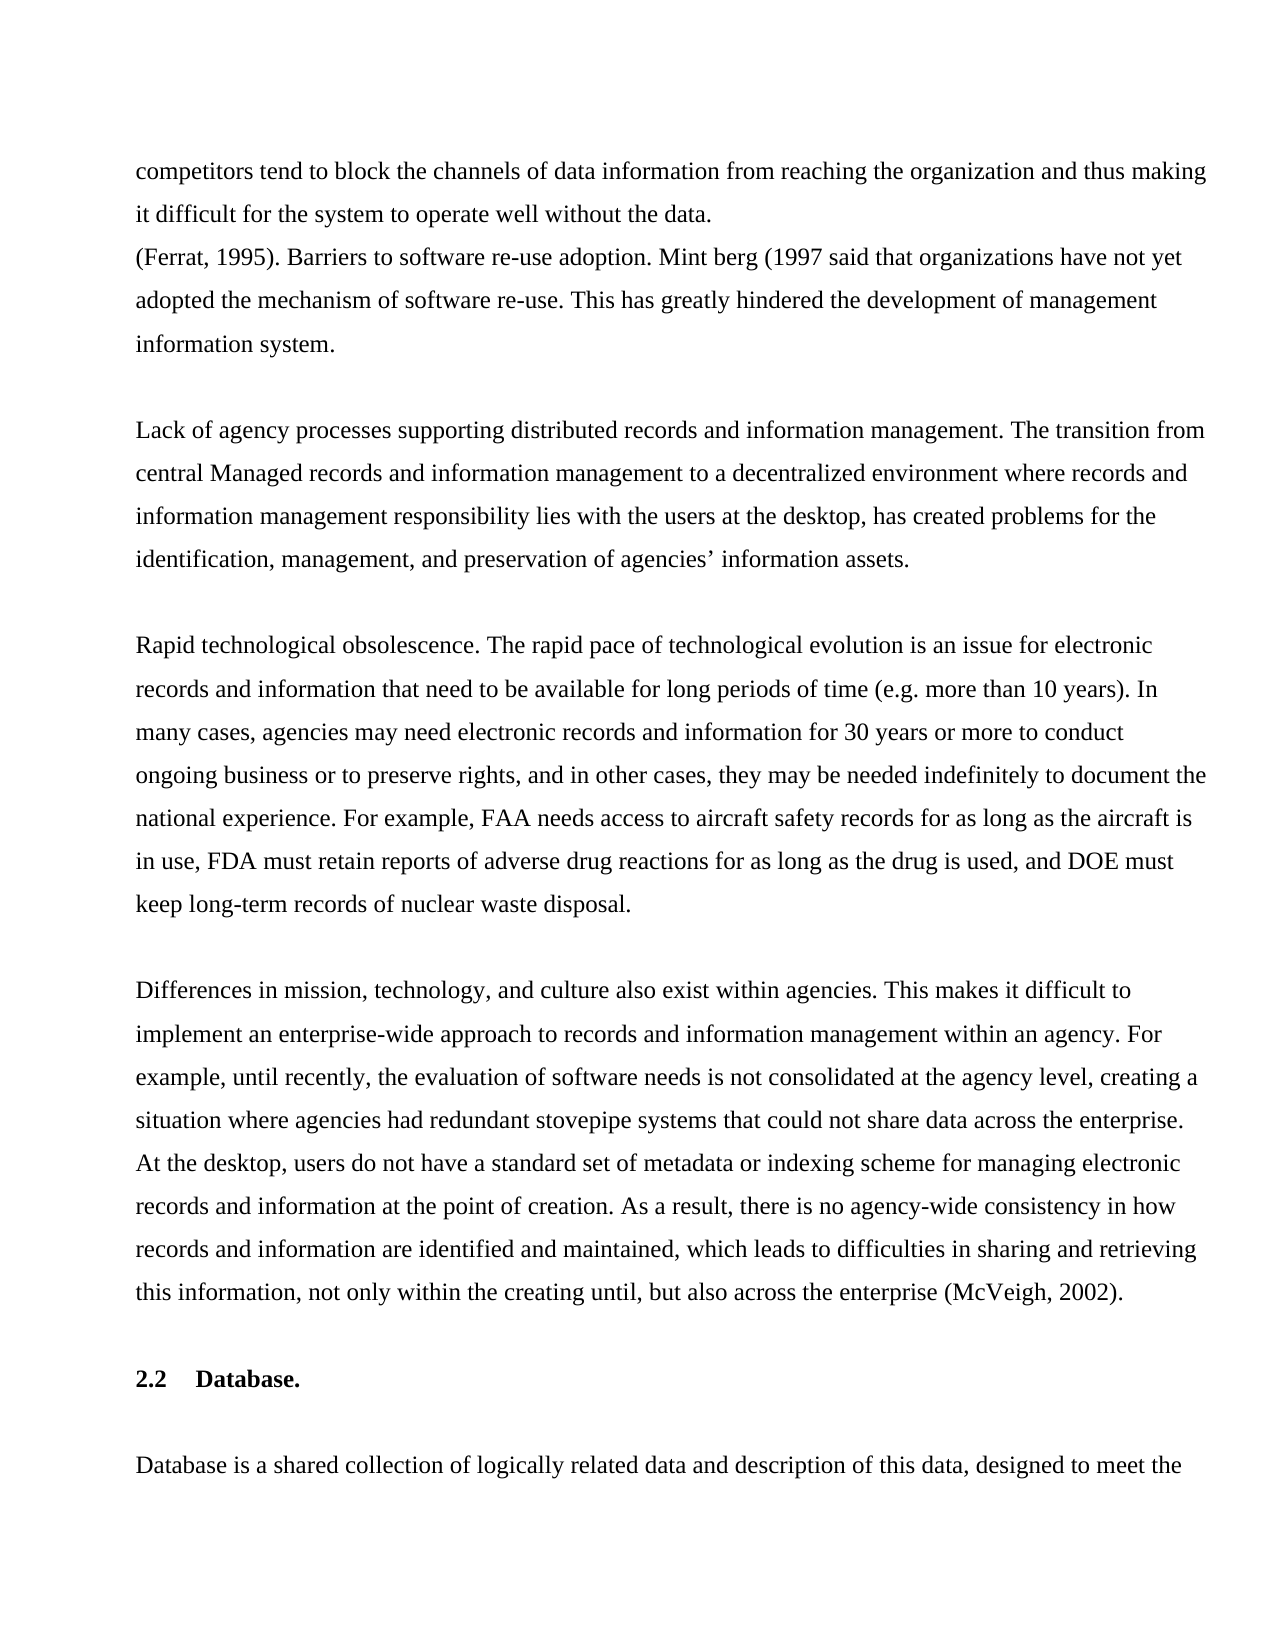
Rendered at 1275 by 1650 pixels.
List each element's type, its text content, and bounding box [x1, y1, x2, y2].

text Differences in mission, technology, and culture also exist within agencies. This makes it difficult to implement an enterprise-wide approach to records and information management within an agency. For example, until recently, the evaluation of software needs is not consolidated at the agency level, creating a situation where agencies had redundant stovepipe systems that could not share data across the enterprise. At the desktop, users do not have a standard set of metadata or indexing scheme for managing electronic records and information at the point of creation. As a result, there is no agency-wide consistency in how records and information are identified and maintained, which leads to difficulties in sharing and retrieving this information, not only within the creating until, but also across the enterprise (McVeigh, 2002). [135, 976, 1210, 1306]
text competitors tend to block the channels of data information from reaching the organization and thus making it difficult for the system to operate well without the data. [135, 156, 1210, 228]
text (Ferrat, 1995). Barriers to software re-use adoption. Mint berg (1997 said that organizations have not yet adopted the mechanism of software re-use. This has greatly hindered the development of management information system. [135, 242, 1210, 357]
text Lack of agency processes supporting distributed records and information management. The transition from central Managed records and information management to a decentralized environment where records and information management responsibility lies with the users at the desktop, has created problems for the identification, management, and preservation of agencies’ information assets. [135, 415, 1210, 573]
subtitle Database. [135, 1364, 1210, 1392]
text Database is a shared collection of logically related data and description of this data, designed to meet the [135, 1450, 1210, 1479]
text Rapid technological obsolescence. The rapid pace of technological evolution is an issue for electronic records and information that need to be available for long periods of time (e.g. more than 10 years). In many cases, agencies may need electronic records and information for 30 years or more to conduct ongoing business or to preserve rights, and in other cases, they may be needed indefinitely to document the national experience. For example, FAA needs access to aircraft safety records for as long as the aircraft is in use, FDA must retain reports of adverse drug reactions for as long as the drug is used, and DOE must keep long-term records of nuclear waste disposal. [135, 631, 1210, 918]
